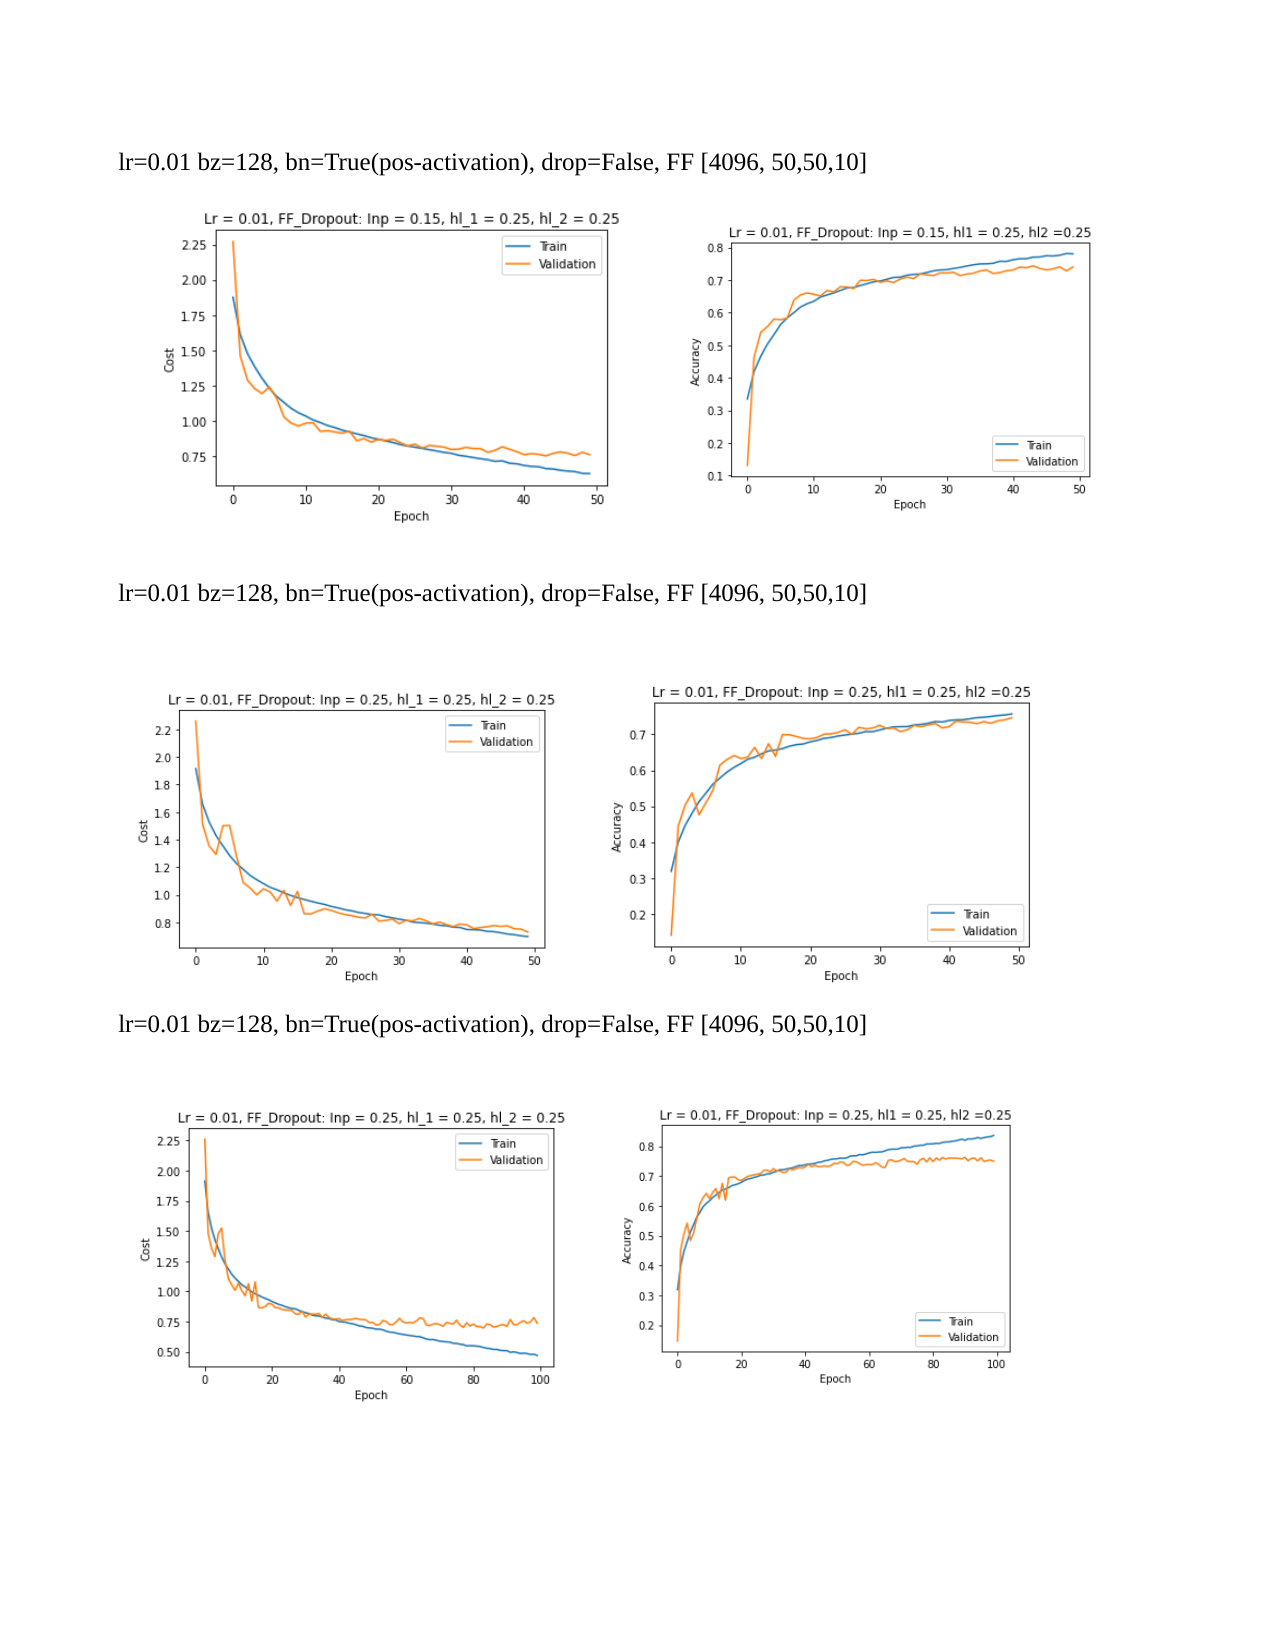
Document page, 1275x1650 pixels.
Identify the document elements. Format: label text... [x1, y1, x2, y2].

picture [605, 678, 1039, 989]
picture [616, 1102, 1019, 1391]
picture [133, 1104, 572, 1408]
text lr=0.01 bz=128, bn=True(pos-activation), drop=False, FF [4096, 50,50,10] [118, 578, 1157, 607]
text lr=0.01 bz=128, bn=True(pos-activation), drop=False, FF [4096, 50,50,10] [118, 722, 1157, 1038]
text lr=0.01 bz=128, bn=True(pos-activation), drop=False, FF [4096, 50,50,10] [118, 147, 1157, 176]
picture [156, 204, 627, 530]
picture [131, 686, 563, 989]
picture [684, 219, 1099, 517]
